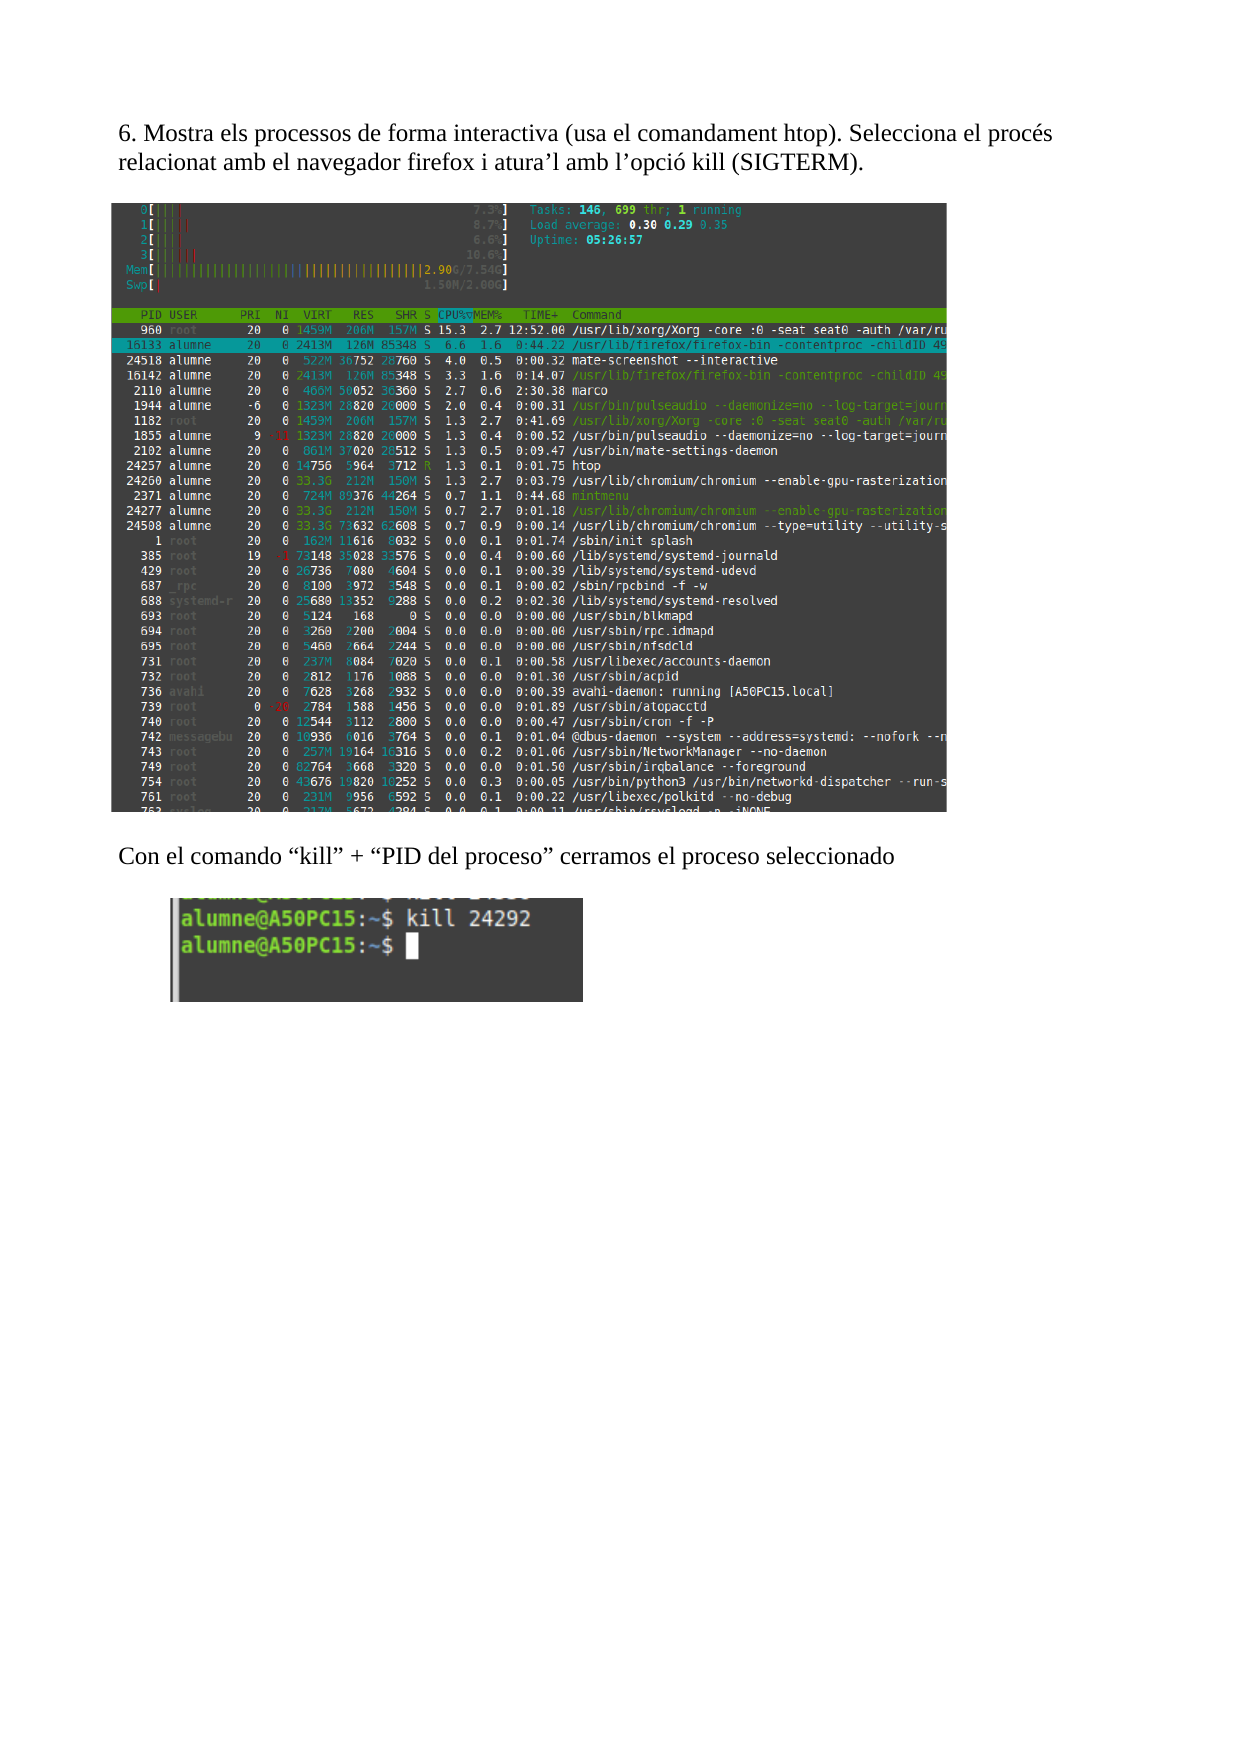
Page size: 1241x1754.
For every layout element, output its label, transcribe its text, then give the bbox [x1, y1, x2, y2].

picture [170, 898, 583, 1002]
text 6. Mostra els processos de forma interactiva (usa el comandament htop). Selecciona el procés relacionat amb el navegador firefox i atura’l amb l’opció kill (SIGTERM). [118, 118, 1122, 176]
picture [111, 203, 947, 812]
text Con el comando “kill” + “PID del proceso” cerramos el proceso seleccionado [118, 841, 1122, 869]
